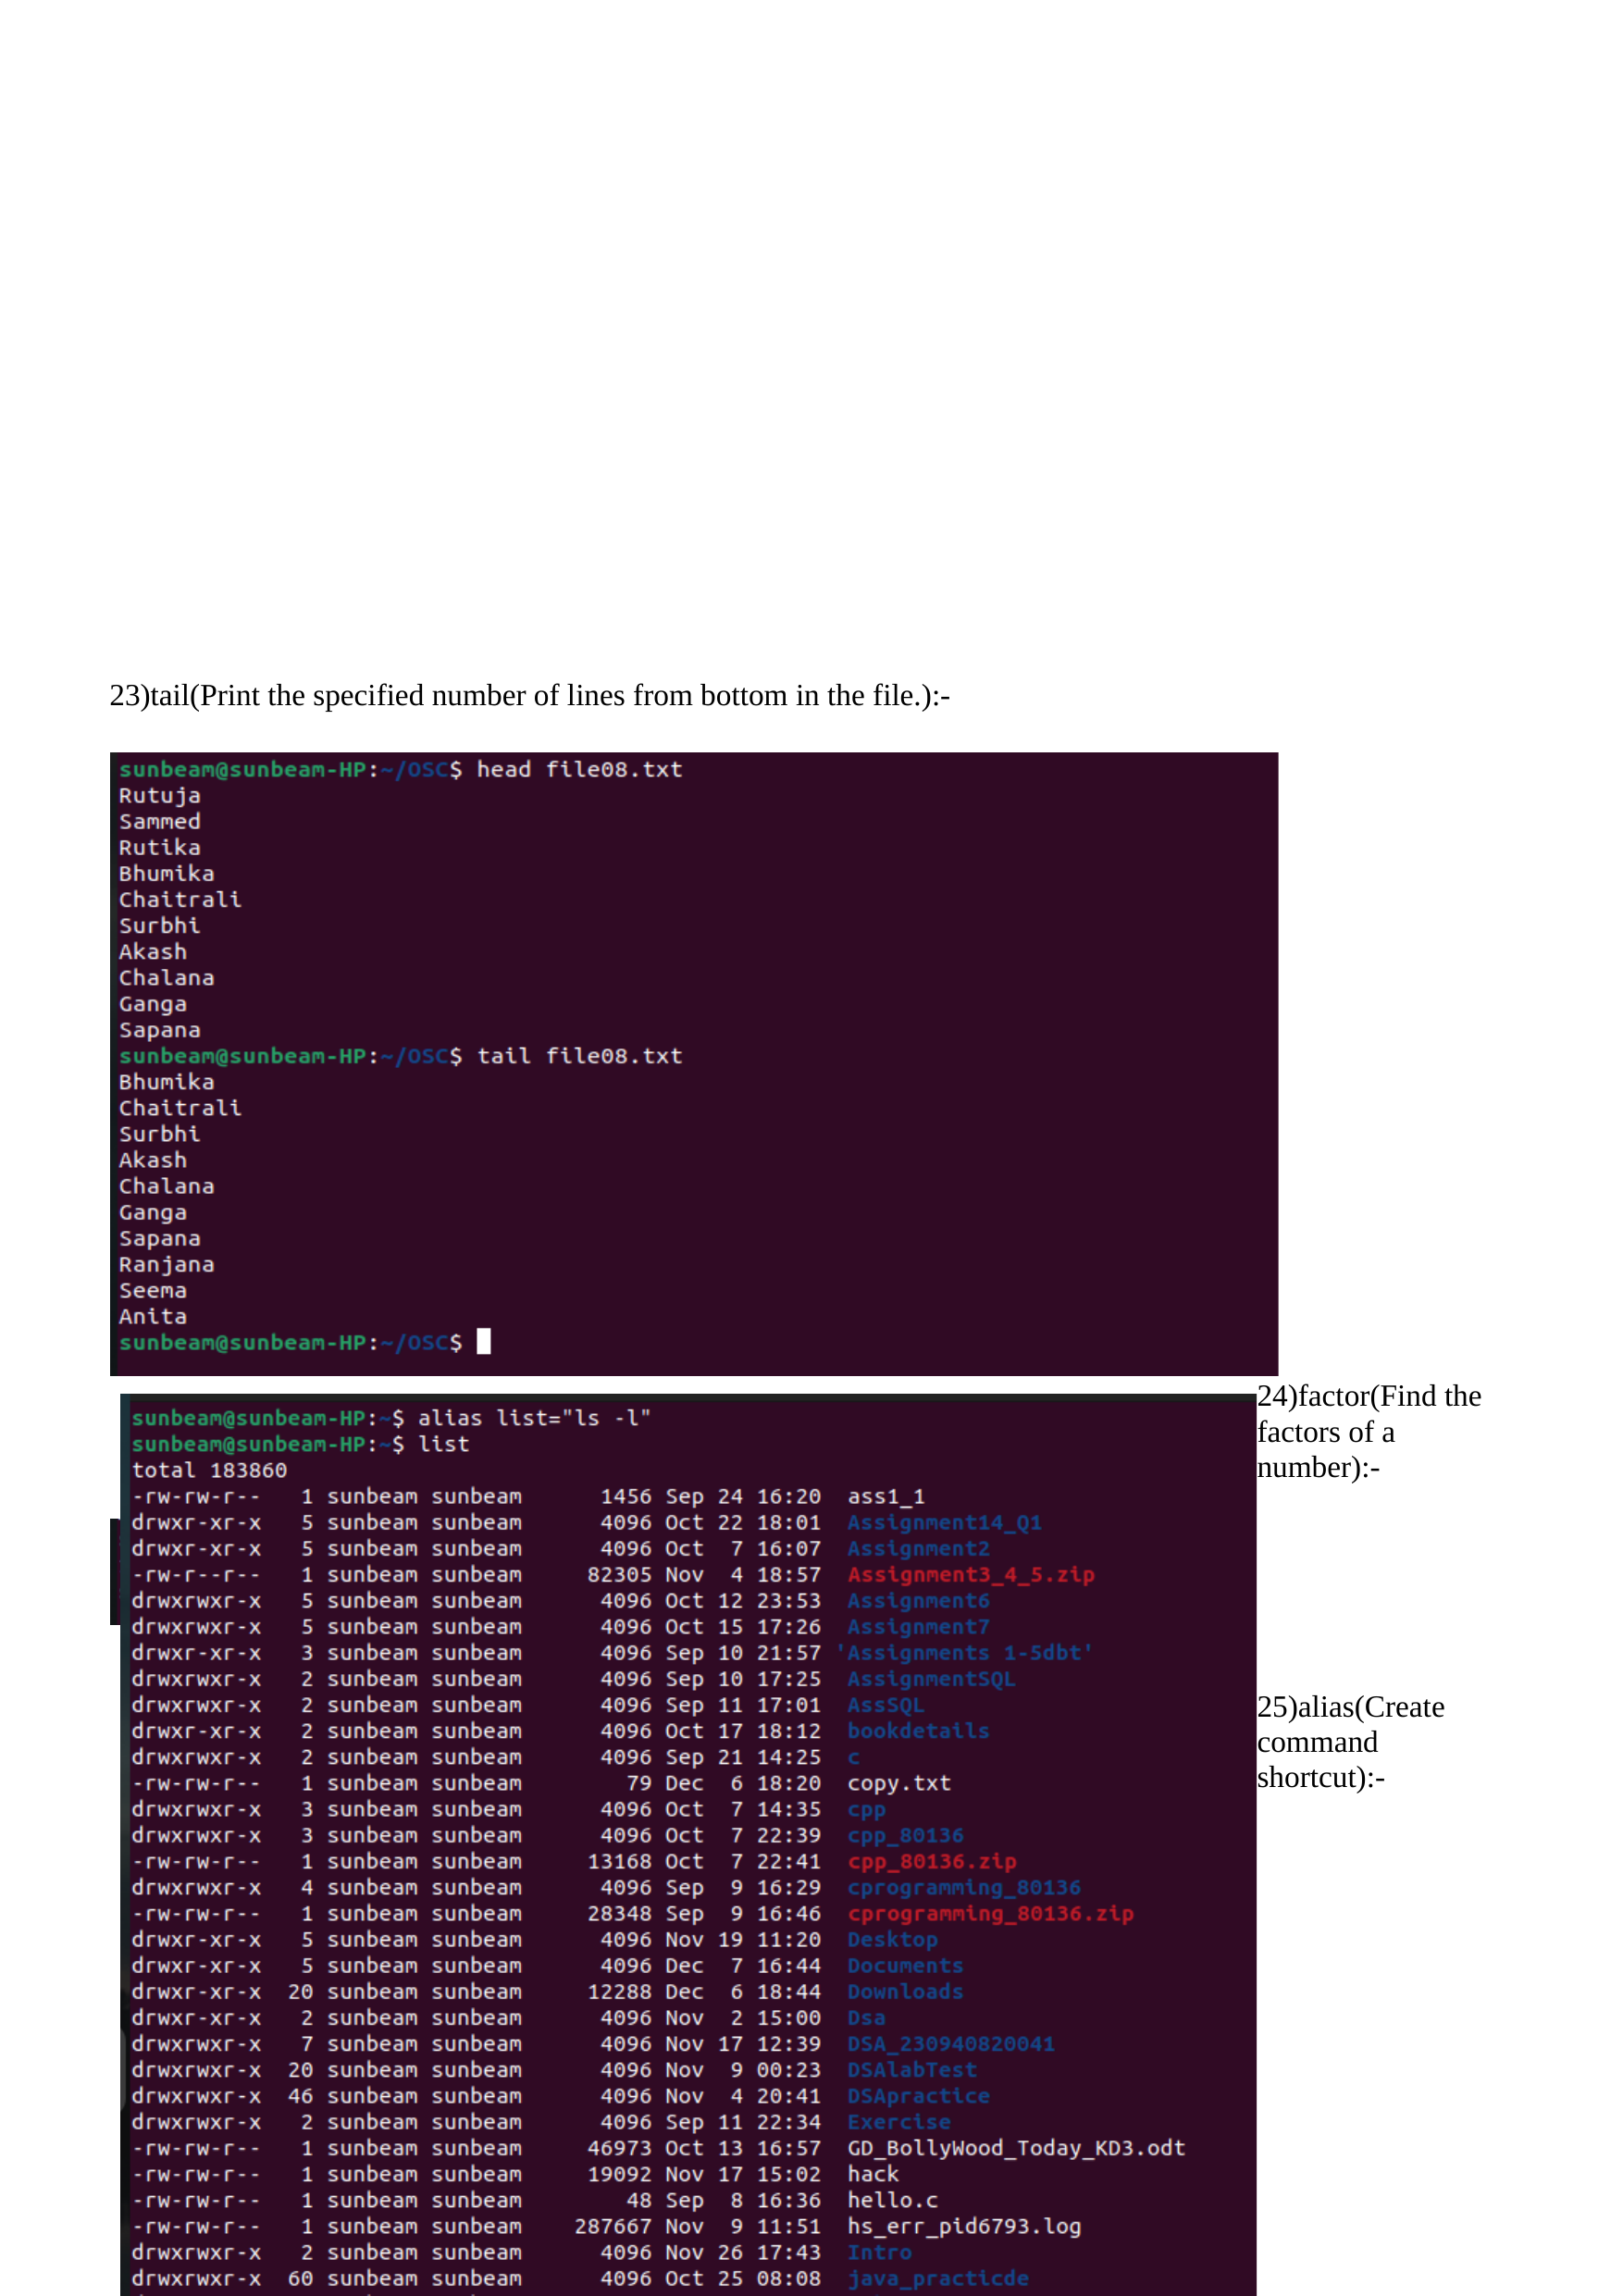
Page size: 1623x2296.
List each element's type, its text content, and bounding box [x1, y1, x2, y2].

text 25)alias(Create command shortcut):- [1258, 1688, 1514, 1794]
picture [110, 752, 1279, 1376]
text 24)factor(Find the factors of a number):- [109, 1377, 1514, 1483]
picture [110, 1394, 1258, 2296]
text 23)tail(Print the specified number of lines from bottom in the file.):- [109, 676, 1514, 713]
text [109, 1688, 120, 1794]
